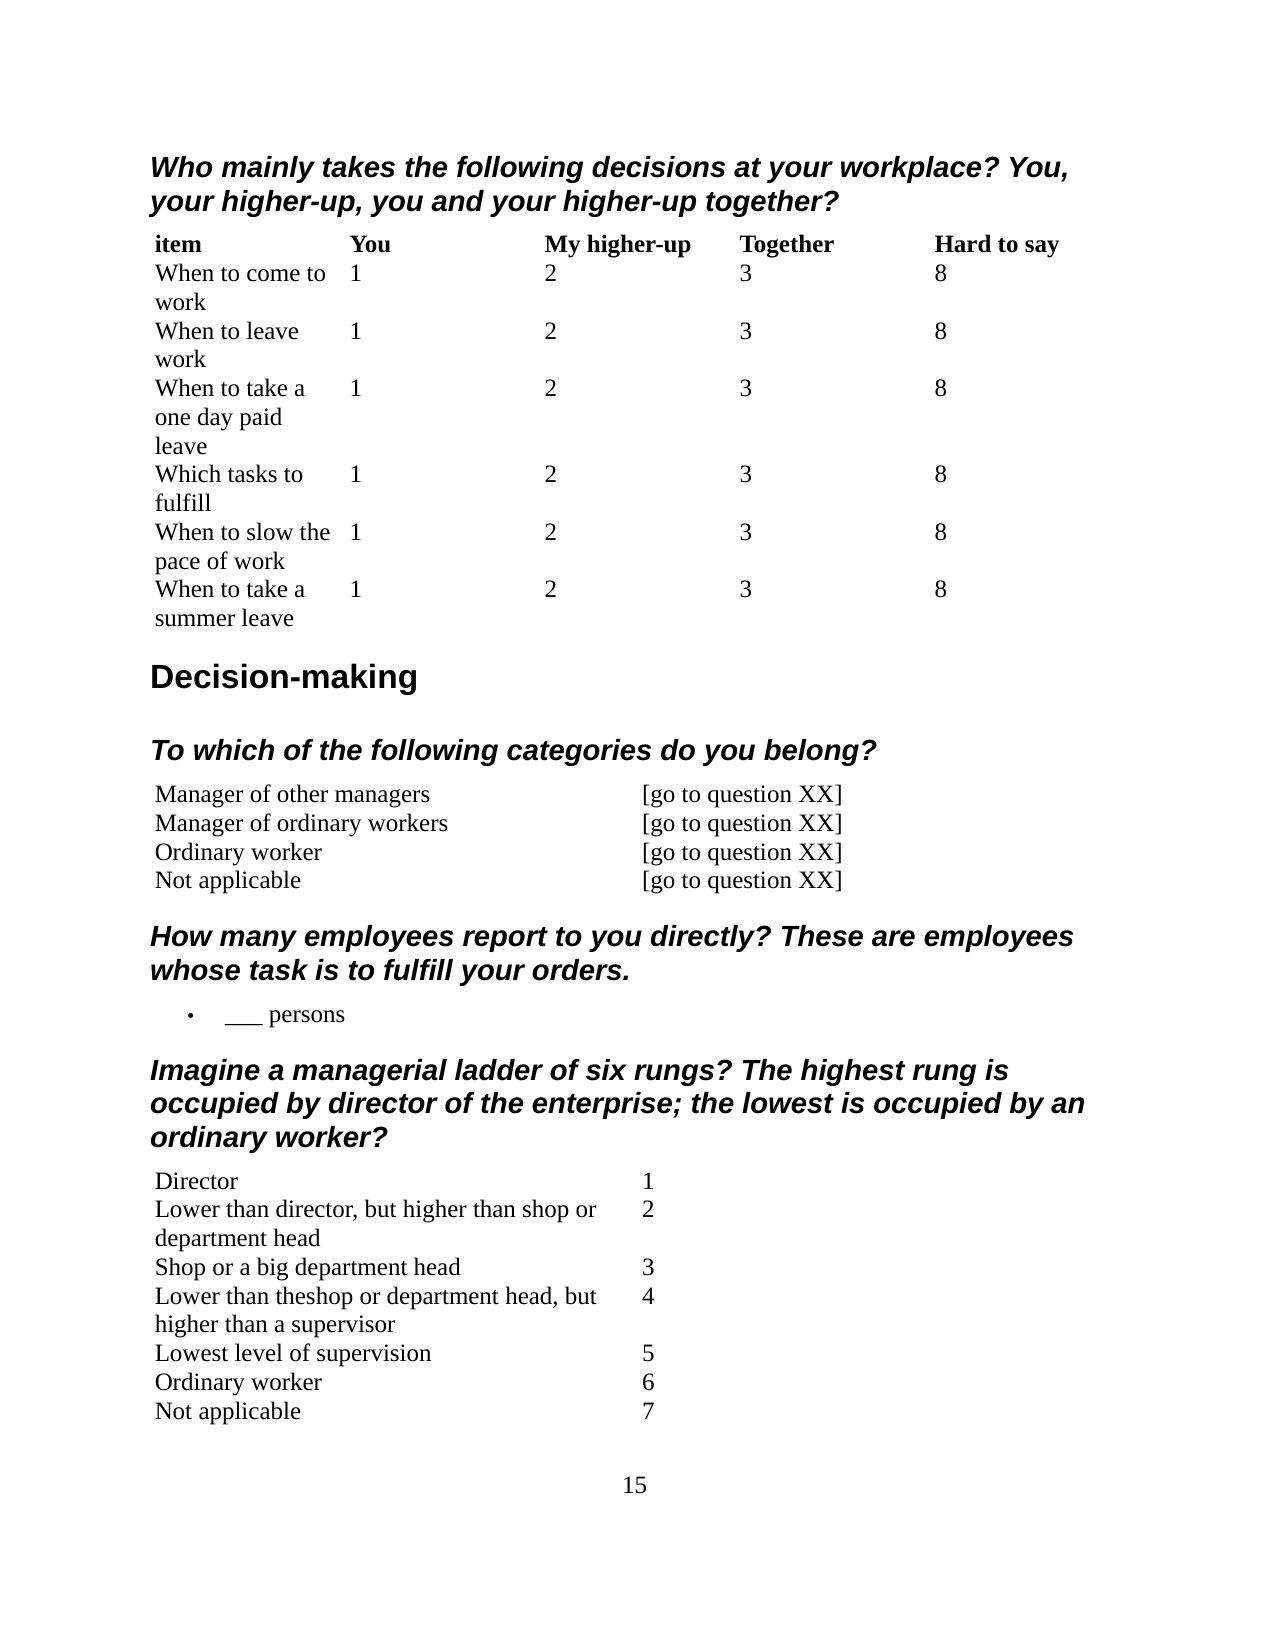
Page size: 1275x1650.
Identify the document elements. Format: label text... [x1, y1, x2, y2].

table_cell Which tasks to fulfill [150, 460, 345, 517]
table_cell [go to question XX] [638, 866, 1125, 894]
subtitle How many employees report to you directly? These are employees whose task is to fulfill your orders. [150, 919, 1125, 986]
table_cell 8 [930, 258, 1125, 316]
table_cell 8 [930, 460, 1125, 517]
table_header My higher-up [540, 230, 735, 258]
table_cell 8 [930, 316, 1125, 373]
table_cell 3 [735, 316, 930, 373]
table_cell Lower than director, but higher than shop or department head [150, 1195, 637, 1252]
table_cell [go to question XX] [638, 808, 1125, 837]
table_cell 3 [735, 373, 930, 459]
table_header [go to question XX] [638, 779, 1125, 808]
table_cell 1 [345, 460, 540, 517]
table_header Hard to say [930, 230, 1125, 258]
table_cell When to take a one day paid leave [150, 373, 345, 459]
table_cell [go to question XX] [638, 837, 1125, 866]
subtitle Decision-making [150, 657, 1125, 696]
table_cell Lowest level of supervision [150, 1338, 637, 1367]
table_cell Not applicable [150, 866, 637, 894]
table_header item [150, 230, 345, 258]
table_cell When to take a summer leave [150, 575, 345, 632]
table_cell Ordinary worker [150, 1367, 637, 1396]
table_cell 8 [930, 373, 1125, 459]
table_cell 2 [540, 316, 735, 373]
table_cell 4 [638, 1281, 1125, 1338]
table_cell 1 [345, 316, 540, 373]
table_header Director [150, 1166, 637, 1194]
table_cell When to come to work [150, 258, 345, 316]
table_cell Shop or a big department head [150, 1252, 637, 1281]
table_cell 2 [540, 575, 735, 632]
subtitle To which of the following categories do you belong? [150, 733, 1125, 767]
table_cell 2 [540, 258, 735, 316]
table_cell 8 [930, 517, 1125, 574]
table_header Together [735, 230, 930, 258]
table_cell 1 [345, 373, 540, 459]
table_cell Ordinary worker [150, 837, 637, 866]
table_cell 2 [638, 1195, 1125, 1252]
table_cell 1 [345, 258, 540, 316]
table_cell 5 [638, 1338, 1125, 1367]
table_cell 3 [638, 1252, 1125, 1281]
list ___ persons [187, 999, 1125, 1028]
table_cell 7 [638, 1396, 1125, 1424]
table_cell 3 [735, 517, 930, 574]
table_cell 3 [735, 258, 930, 316]
table_header 1 [638, 1166, 1125, 1194]
table_cell When to slow the pace of work [150, 517, 345, 574]
table_cell 2 [540, 517, 735, 574]
table_header You [345, 230, 540, 258]
table_cell 3 [735, 575, 930, 632]
table_cell 3 [735, 460, 930, 517]
table_cell 1 [345, 517, 540, 574]
table_cell Lower than theshop or department head, but higher than a supervisor [150, 1281, 637, 1338]
table_cell When to leave work [150, 316, 345, 373]
table_cell Not applicable [150, 1396, 637, 1424]
table_cell 6 [638, 1367, 1125, 1396]
subtitle Imagine a managerial ladder of six rungs? The highest rung is occupied by director of the enterprise; the lowest is occupied by an ordinary worker? [150, 1053, 1125, 1153]
table_cell 1 [345, 575, 540, 632]
table_cell 2 [540, 373, 735, 459]
table_cell 8 [930, 575, 1125, 632]
table_cell 2 [540, 460, 735, 517]
table_cell Manager of ordinary workers [150, 808, 637, 837]
table_header Manager of other managers [150, 779, 637, 808]
subtitle Who mainly takes the following decisions at your workplace? You, your higher-up, you and your higher-up together? [150, 150, 1125, 217]
